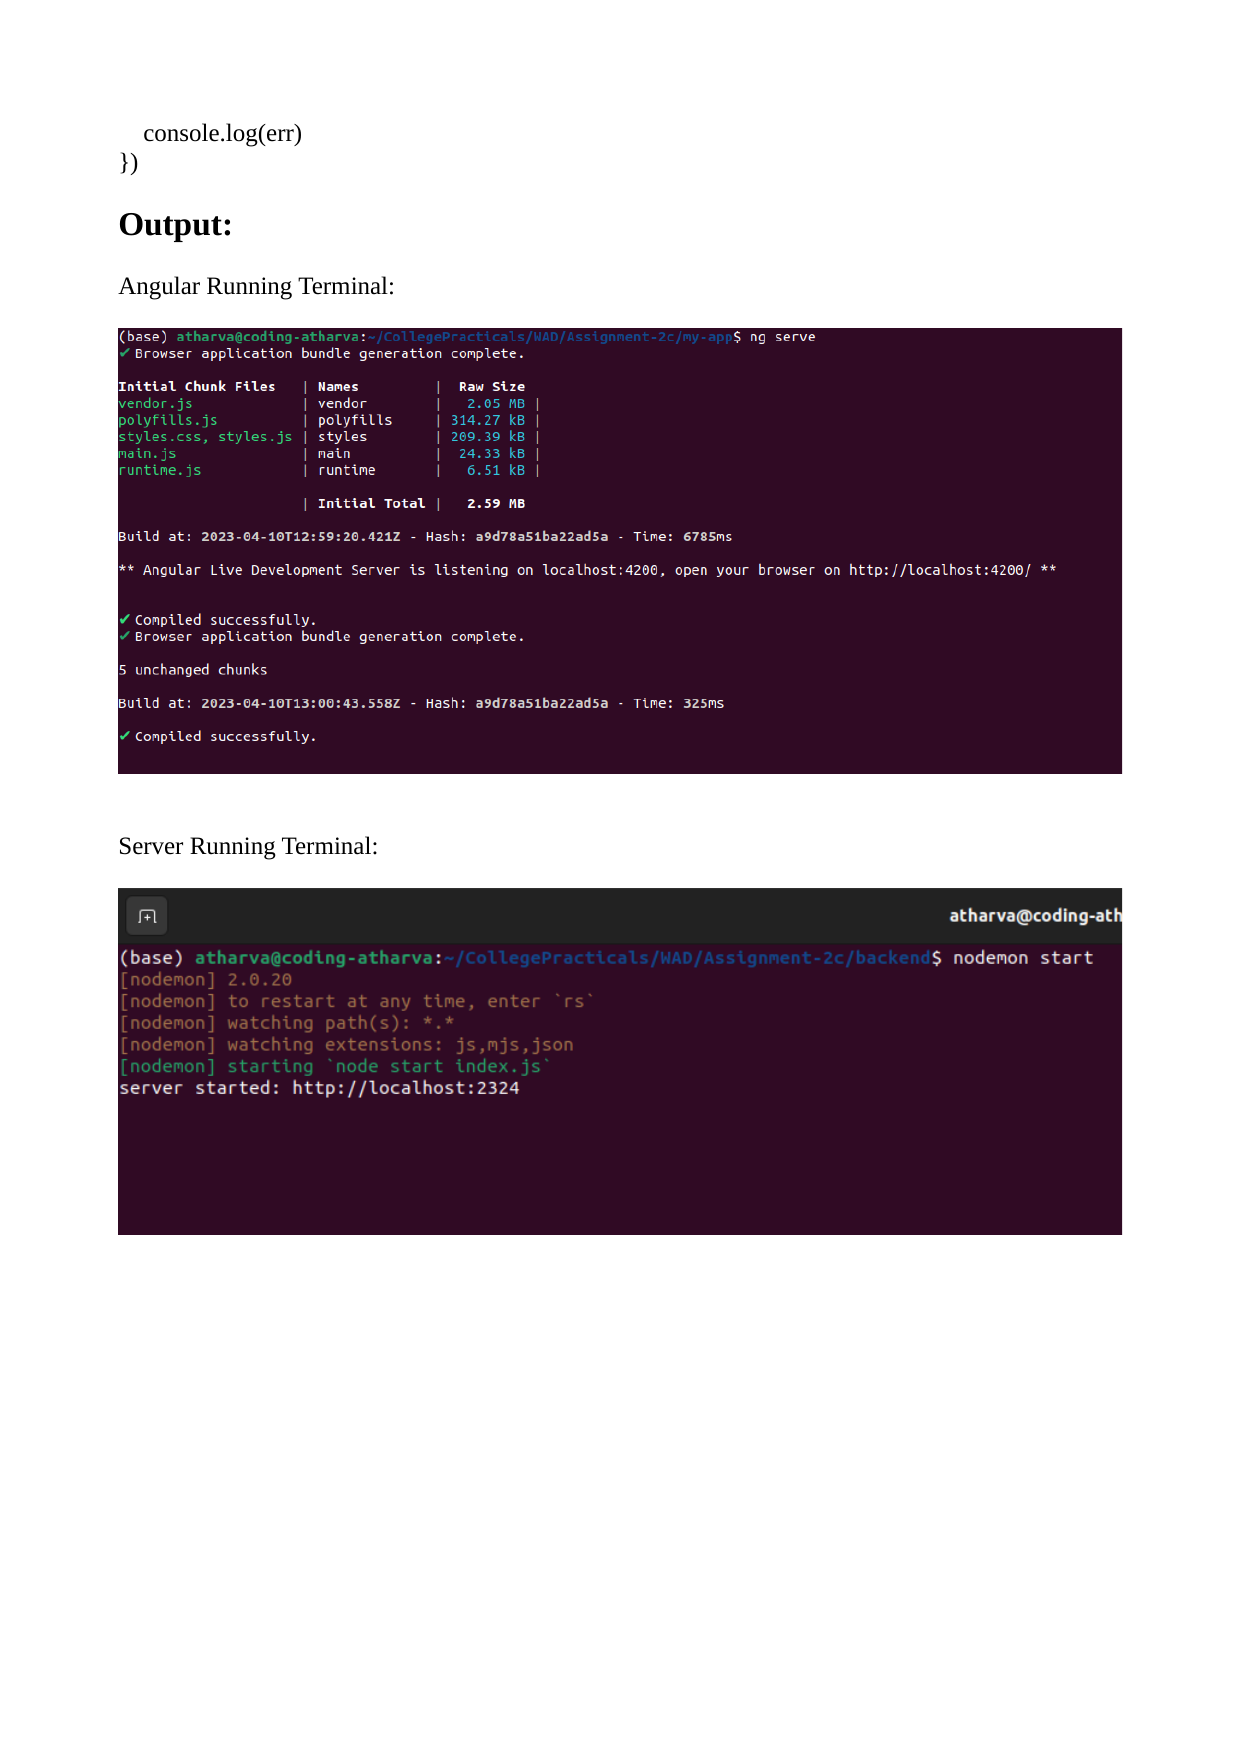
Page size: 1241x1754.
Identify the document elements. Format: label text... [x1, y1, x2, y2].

picture [118, 888, 1123, 1235]
text Angular Running Terminal: [118, 271, 1122, 300]
text Output: [118, 204, 1122, 243]
picture [118, 328, 1123, 774]
text Server Running Terminal: [118, 831, 1122, 859]
text }) [118, 147, 1122, 176]
text console.log(err) [118, 118, 1122, 147]
